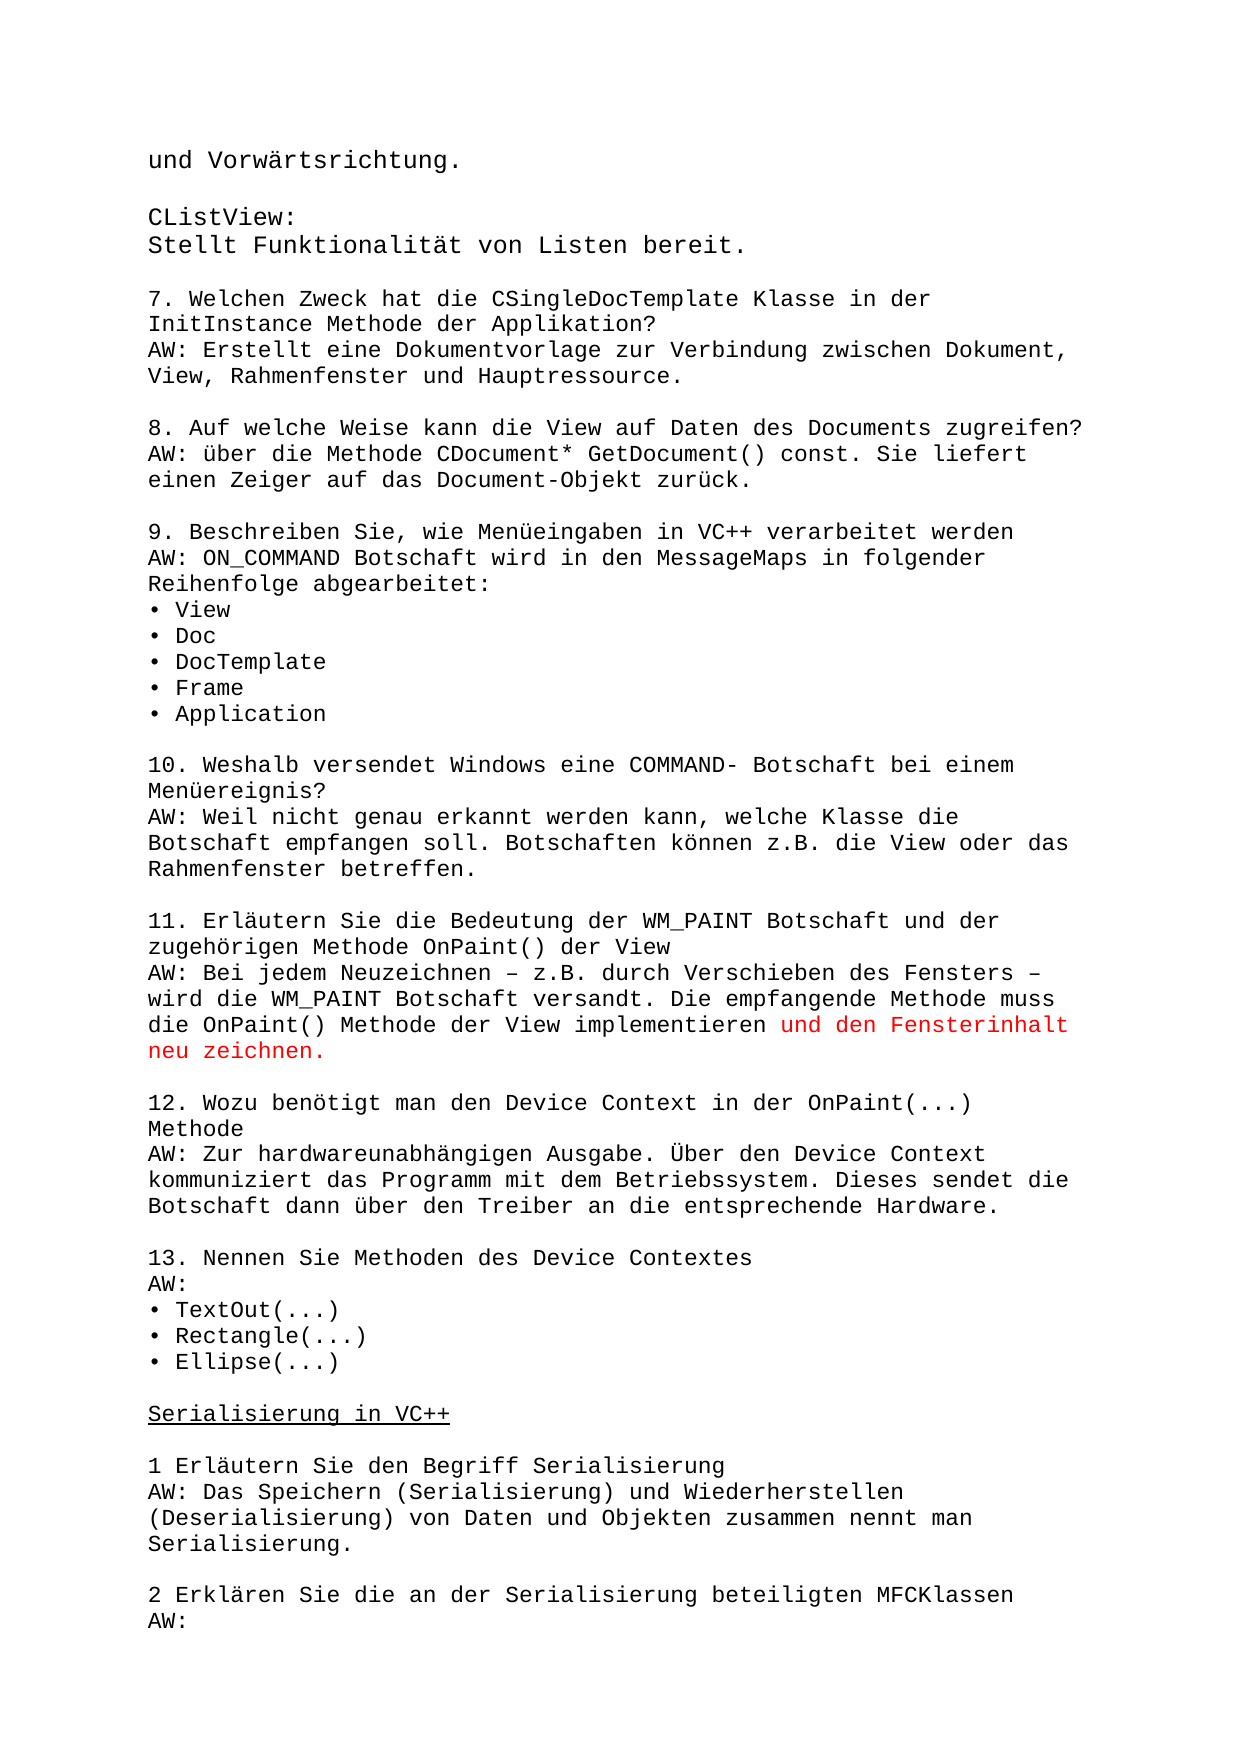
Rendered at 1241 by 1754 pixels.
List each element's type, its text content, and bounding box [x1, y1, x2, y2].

text einen Zeiger auf das Document-Objekt zurück. [148, 468, 1093, 494]
text 12. Wozu benötigt man den Device Context in der OnPaint(...) [148, 1091, 1093, 1117]
text AW: Erstellt eine Dokumentvorlage zur Verbindung zwischen Dokument, View, Rahmenfenster und Hauptressource. [148, 339, 1093, 391]
text 7. Welchen Zweck hat die CSingleDocTemplate Klasse in der InitInstance Methode der Applikation? [148, 287, 1093, 339]
text AW: [148, 1272, 1093, 1298]
text AW: ON_COMMAND Botschaft wird in den MessageMaps in folgender Reihenfolge abgearbeitet: [148, 546, 1093, 598]
text 13. Nennen Sie Methoden des Device Contextes [148, 1247, 1093, 1272]
text 2 Erklären Sie die an der Serialisierung beteiligten MFCKlassen [148, 1584, 1093, 1610]
text Menüereignis? [148, 780, 1093, 806]
text • Application [148, 702, 1093, 728]
text • Doc [148, 624, 1093, 650]
text • View [148, 598, 1093, 624]
text Stellt Funktionalität von Listen bereit. [148, 233, 1093, 261]
text AW: Das Speichern (Serialisierung) und Wiederherstellen (Deserialisierung) von Daten und Objekten zusammen nennt man Serialisierung. [148, 1480, 1093, 1558]
text AW: [148, 1610, 1093, 1636]
text AW: Weil nicht genau erkannt werden kann, welche Klasse die Botschaft empfangen soll. Botschaften können z.B. die View oder das Rahmenfenster betreffen. [148, 806, 1093, 883]
text AW: über die Methode CDocument* GetDocument() const. Sie liefert [148, 442, 1093, 468]
text und Vorwärtsrichtung. [148, 148, 1093, 176]
text 10. Weshalb versendet Windows eine COMMAND- Botschaft bei einem [148, 754, 1093, 780]
text • TextOut(...) [148, 1298, 1093, 1324]
text • Rectangle(...) [148, 1324, 1093, 1350]
text 1 Erläutern Sie den Begriff Serialisierung [148, 1454, 1093, 1480]
text Methode [148, 1117, 1093, 1143]
text CListView: [148, 204, 1093, 233]
text Serialisierung in VC++ [148, 1402, 1093, 1428]
text • Ellipse(...) [148, 1350, 1093, 1376]
text 8. Auf welche Weise kann die View auf Daten des Documents zugreifen? [148, 417, 1093, 442]
text AW: Bei jedem Neuzeichnen – z.B. durch Verschieben des Fensters – wird die WM_PAINT Botschaft versandt. Die empfangende Methode muss die OnPaint() Methode der View implementieren und den Fensterinhalt neu zeichnen. [148, 961, 1093, 1065]
text 11. Erläutern Sie die Bedeutung der WM_PAINT Botschaft und der zugehörigen Methode OnPaint() der View [148, 909, 1093, 961]
text AW: Zur hardwareunabhängigen Ausgabe. Über den Device Context kommuniziert das Programm mit dem Betriebssystem. Dieses sendet die Botschaft dann über den Treiber an die entsprechende Hardware. [148, 1143, 1093, 1221]
text 9. Beschreiben Sie, wie Menüeingaben in VC++ verarbeitet werden [148, 520, 1093, 546]
text • Frame [148, 676, 1093, 702]
text • DocTemplate [148, 650, 1093, 676]
